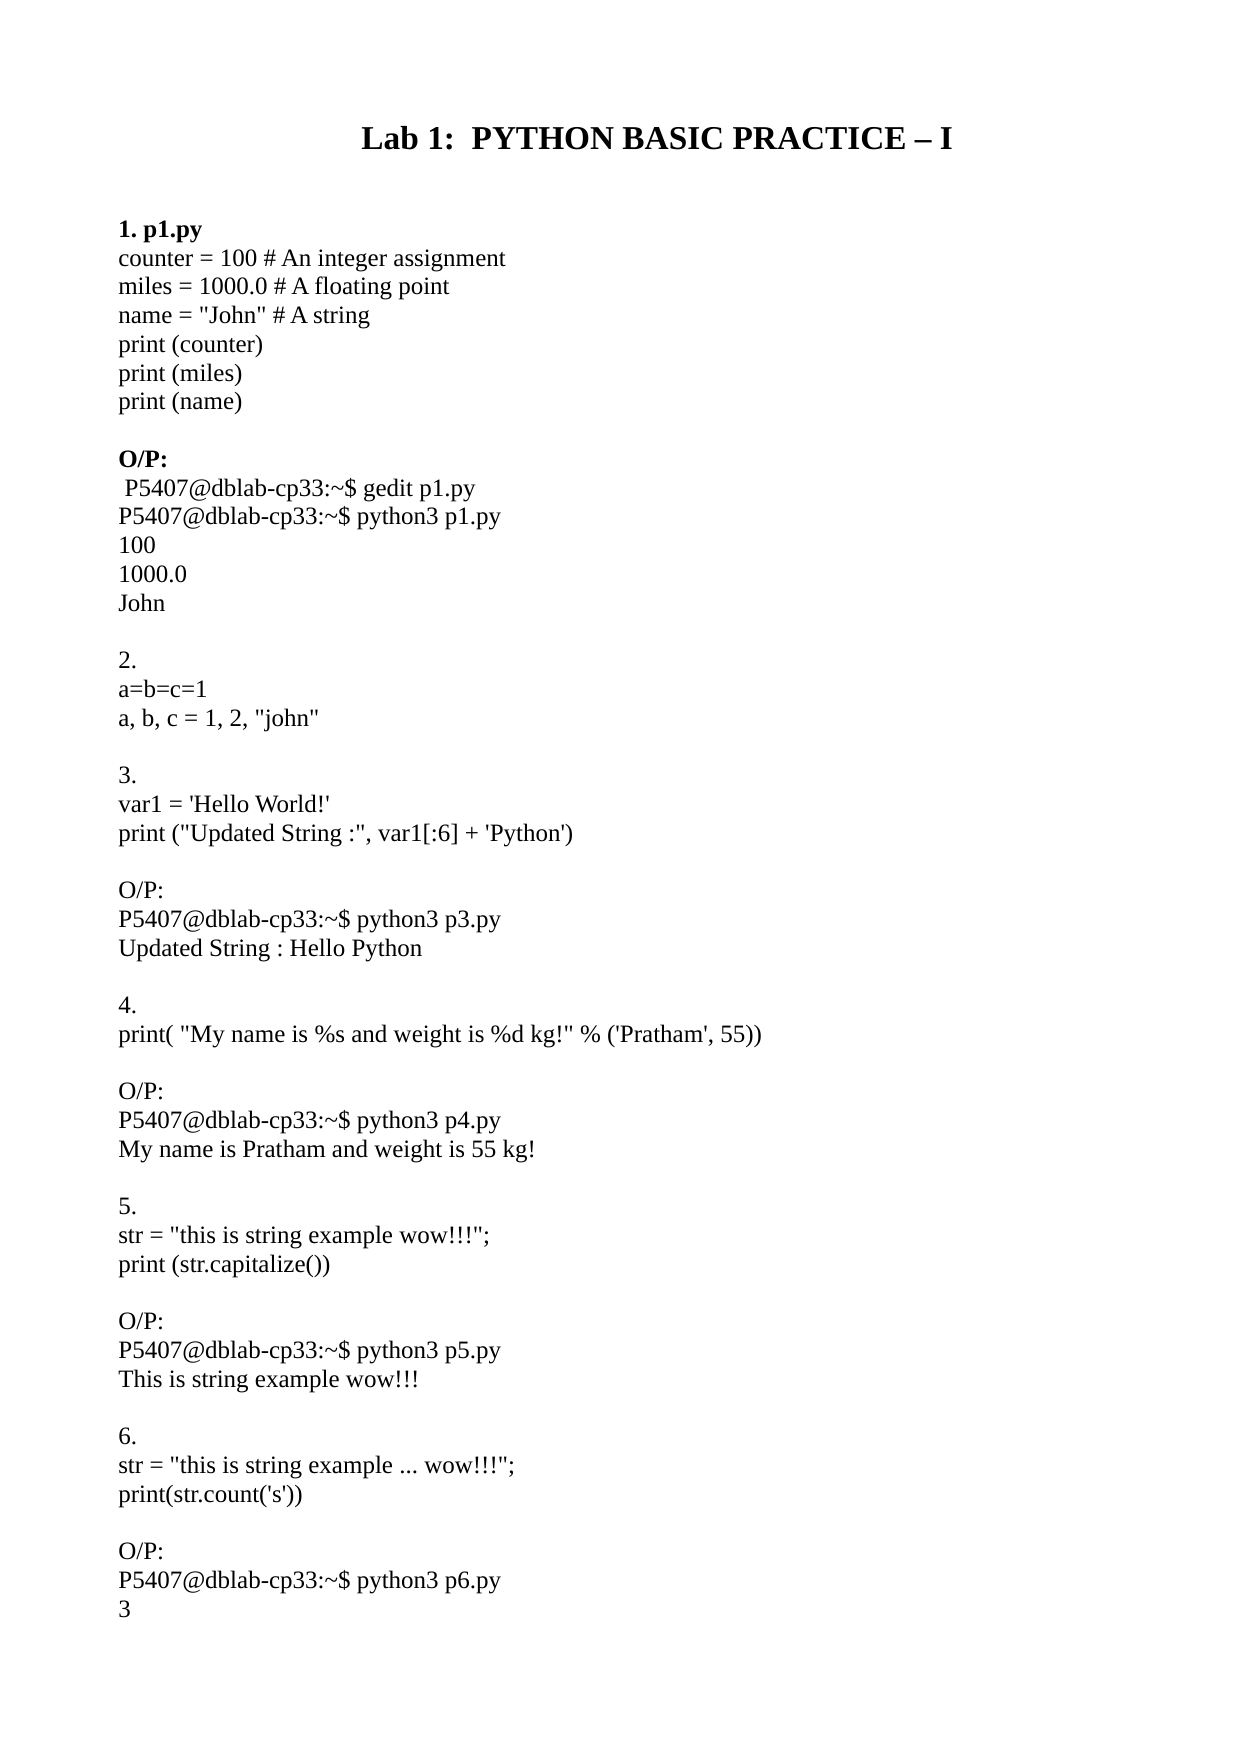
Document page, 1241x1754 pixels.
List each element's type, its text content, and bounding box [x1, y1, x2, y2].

text P5407@dblab-cp33:~$ python3 p3.py [118, 904, 1122, 933]
text print(str.count('s')) [118, 1479, 1122, 1508]
text My name is Pratham and weight is 55 kg! [118, 1134, 1122, 1163]
text Updated String : Hello Python [118, 933, 1122, 961]
text str = "this is string example wow!!!"; [118, 1220, 1122, 1249]
text P5407@dblab-cp33:~$ python3 p6.py [118, 1565, 1122, 1594]
text P5407@dblab-cp33:~$ python3 p4.py [118, 1105, 1122, 1134]
text a=b=c=1 [118, 674, 1122, 703]
text print( "My name is %s and weight is %d kg!" % ('Pratham', 55)) [118, 1019, 1122, 1048]
text 3. [118, 760, 1122, 789]
text P5407@dblab-cp33:~$ python3 p5.py [118, 1335, 1122, 1364]
text print (miles) [118, 358, 1122, 386]
text 3 [118, 1594, 1122, 1623]
text str = "this is string example ... wow!!!"; [118, 1450, 1122, 1479]
text print (str.capitalize()) [118, 1249, 1122, 1278]
text O/P: [118, 444, 1122, 473]
text O/P: [118, 875, 1122, 904]
text O/P: [118, 1536, 1122, 1565]
text P5407@dblab-cp33:~$ gedit p1.py [118, 473, 1122, 501]
text miles = 1000.0 # A floating point [118, 271, 1122, 300]
text 1000.0 [118, 559, 1122, 588]
text print (counter) [118, 329, 1122, 358]
text John [118, 588, 1122, 616]
text counter = 100 # An integer assignment [118, 243, 1122, 271]
text P5407@dblab-cp33:~$ python3 p1.py [118, 501, 1122, 530]
text O/P: [118, 1306, 1122, 1335]
text print ("Updated String :", var1[:6] + 'Python') [118, 818, 1122, 846]
text name = "John" # A string [118, 300, 1122, 329]
text 100 [118, 530, 1122, 559]
text Lab 1: PYTHON BASIC PRACTICE – I [118, 118, 1122, 156]
text 1. p1.py [118, 214, 1122, 243]
text 6. [118, 1421, 1122, 1450]
text 4. [118, 990, 1122, 1019]
text print (name) [118, 386, 1122, 415]
text var1 = 'Hello World!' [118, 789, 1122, 818]
text 2. [118, 645, 1122, 674]
text O/P: [118, 1076, 1122, 1105]
text a, b, c = 1, 2, "john" [118, 703, 1122, 731]
text This is string example wow!!! [118, 1364, 1122, 1393]
text 5. [118, 1191, 1122, 1220]
